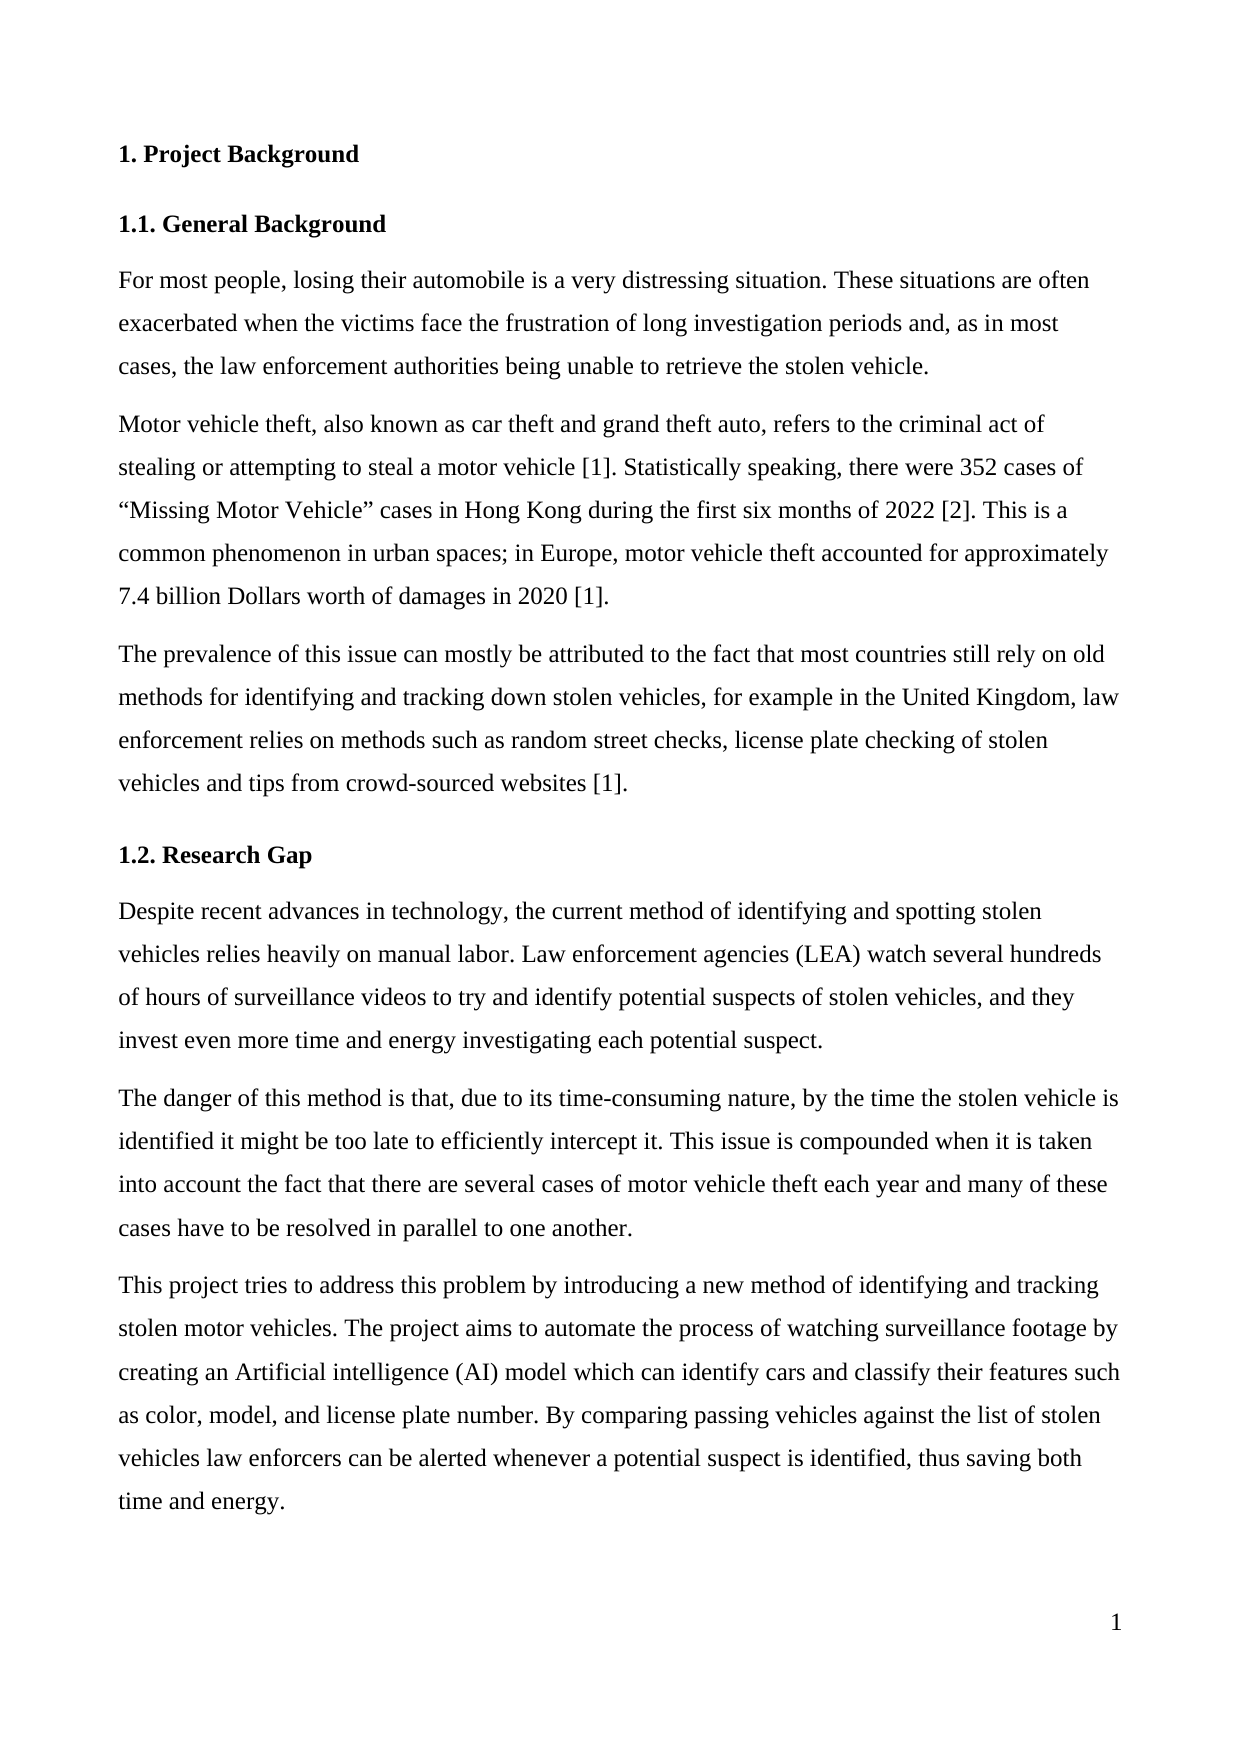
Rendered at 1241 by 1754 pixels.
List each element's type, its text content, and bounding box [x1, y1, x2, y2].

text Despite recent advances in technology, the current method of identifying and spotting stolen vehicles relies heavily on manual labor. Law enforcement agencies (LEA) watch several hundreds of hours of surveillance videos to try and identify potential suspects of stolen vehicles, and they invest even more time and energy investigating each potential suspect. [118, 896, 1122, 1054]
subtitle 1.1. General Background [118, 209, 1122, 238]
text The danger of this method is that, due to its time-consuming nature, by the time the stolen vehicle is identified it might be too late to efficiently intercept it. This issue is compounded when it is taken into account the fact that there are several cases of motor vehicle theft each year and many of these cases have to be resolved in parallel to one another. [118, 1083, 1122, 1241]
text For most people, losing their automobile is a very distressing situation. These situations are often exacerbated when the victims face the frustration of long investigation periods and, as in most cases, the law enforcement authorities being unable to retrieve the stolen vehicle. [118, 265, 1122, 380]
subtitle 1.2. Research Gap [118, 841, 1122, 869]
subtitle 1. Project Background [118, 139, 1122, 168]
text Motor vehicle theft, also known as car theft and grand theft auto, refers to the criminal act of stealing or attempting to steal a motor vehicle [1]. Statistically speaking, there were 352 cases of “Missing Motor Vehicle” cases in Hong Kong during the first six months of 2022 [2]. This is a common phenomenon in urban spaces; in Europe, motor vehicle theft accounted for approximately 7.4 billion Dollars worth of damages in 2020 [1]. [118, 409, 1122, 610]
text The prevalence of this issue can mostly be attributed to the fact that most countries still rely on old methods for identifying and tracking down stolen vehicles, for example in the United Kingdom, law enforcement relies on methods such as random street checks, license plate checking of stolen vehicles and tips from crowd-sourced websites [1]. [118, 639, 1122, 797]
text This project tries to address this problem by introducing a new method of identifying and tracking stolen motor vehicles. The project aims to automate the process of watching surveillance footage by creating an Artificial intelligence (AI) model which can identify cars and classify their features such as color, model, and license plate number. By comparing passing vehicles against the list of stolen vehicles law enforcers can be alerted whenever a potential suspect is identified, thus saving both time and energy. [118, 1270, 1122, 1515]
